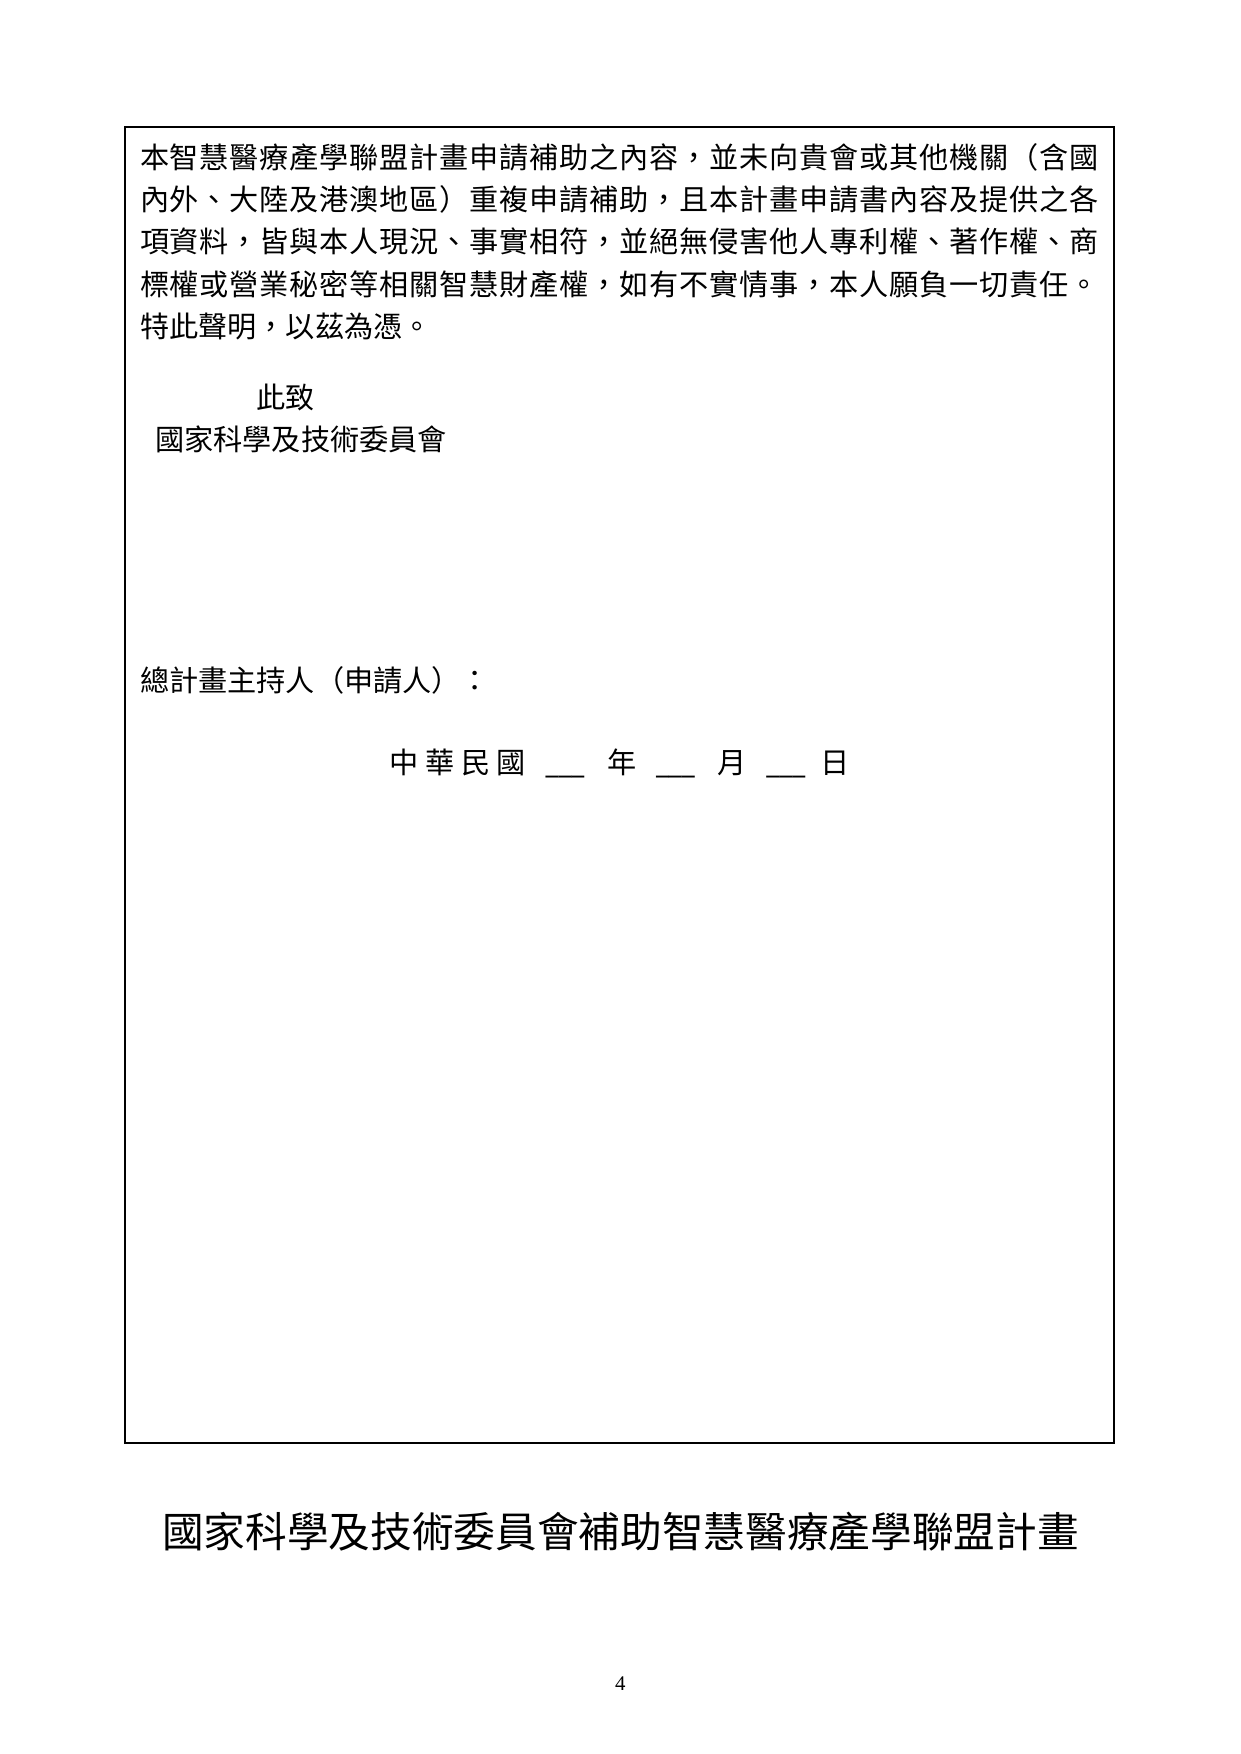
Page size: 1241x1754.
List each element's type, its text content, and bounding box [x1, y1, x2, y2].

text 本智慧醫療產學聯盟計畫申請補助之內容，並未向貴會或其他機關（含國內外、大陸及港澳地區）重複申請補助，且本計畫申請書內容及提供之各項資料，皆與本人現況、事實相符，並絕無侵害他人專利權、著作權、商標權或營業秘密等相關智慧財產權，如有不實情事，本人願負一切責任。特此聲明，以茲為憑。 [140, 134, 1099, 346]
text 總計畫主持人（申請人）： [140, 658, 1099, 700]
text 此致 [140, 375, 1099, 417]
text 中 華 民 國 ___ 年 ___ 月 ___ 日 [140, 740, 1099, 782]
text 國家科學及技術委員會 [140, 417, 1099, 459]
text 國家科學及技術委員會補助智慧醫療產學聯盟計畫 [118, 1491, 1122, 1566]
